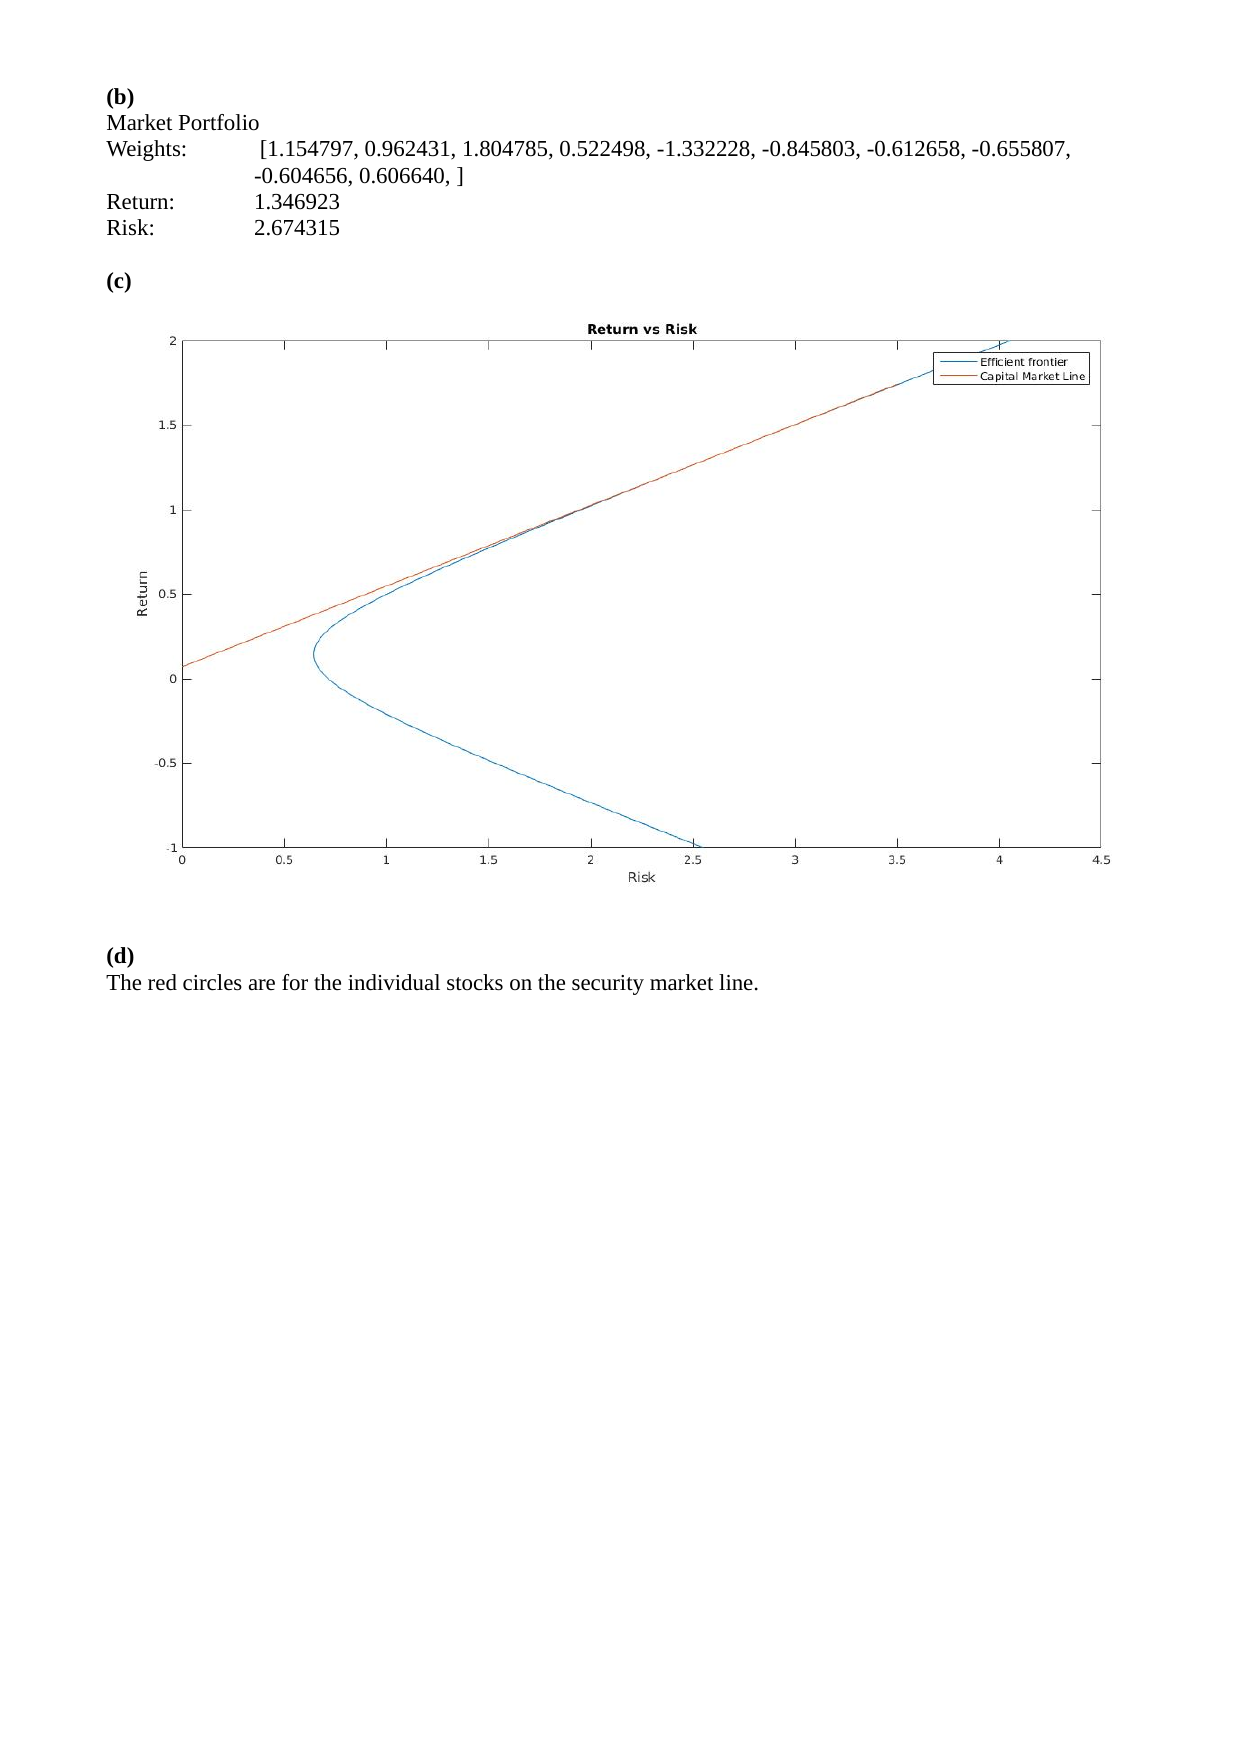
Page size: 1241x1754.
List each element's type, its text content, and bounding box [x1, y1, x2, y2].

text (b) [106, 83, 1134, 109]
text Risk: 2.674315 [106, 214, 1134, 241]
text Market Portfolio [106, 109, 1134, 135]
text (d) [106, 942, 1134, 968]
text (c) [106, 267, 1134, 293]
picture [27, 293, 1214, 916]
text The red circles are for the individual stocks on the security market line. [106, 968, 1134, 995]
text Weights: [1.154797, 0.962431, 1.804785, 0.522498, -1.332228, -0.845803, -0.612658, -0.655807, -0.604656, 0.606640, ] [106, 135, 1134, 188]
text Return: 1.346923 [106, 188, 1134, 214]
